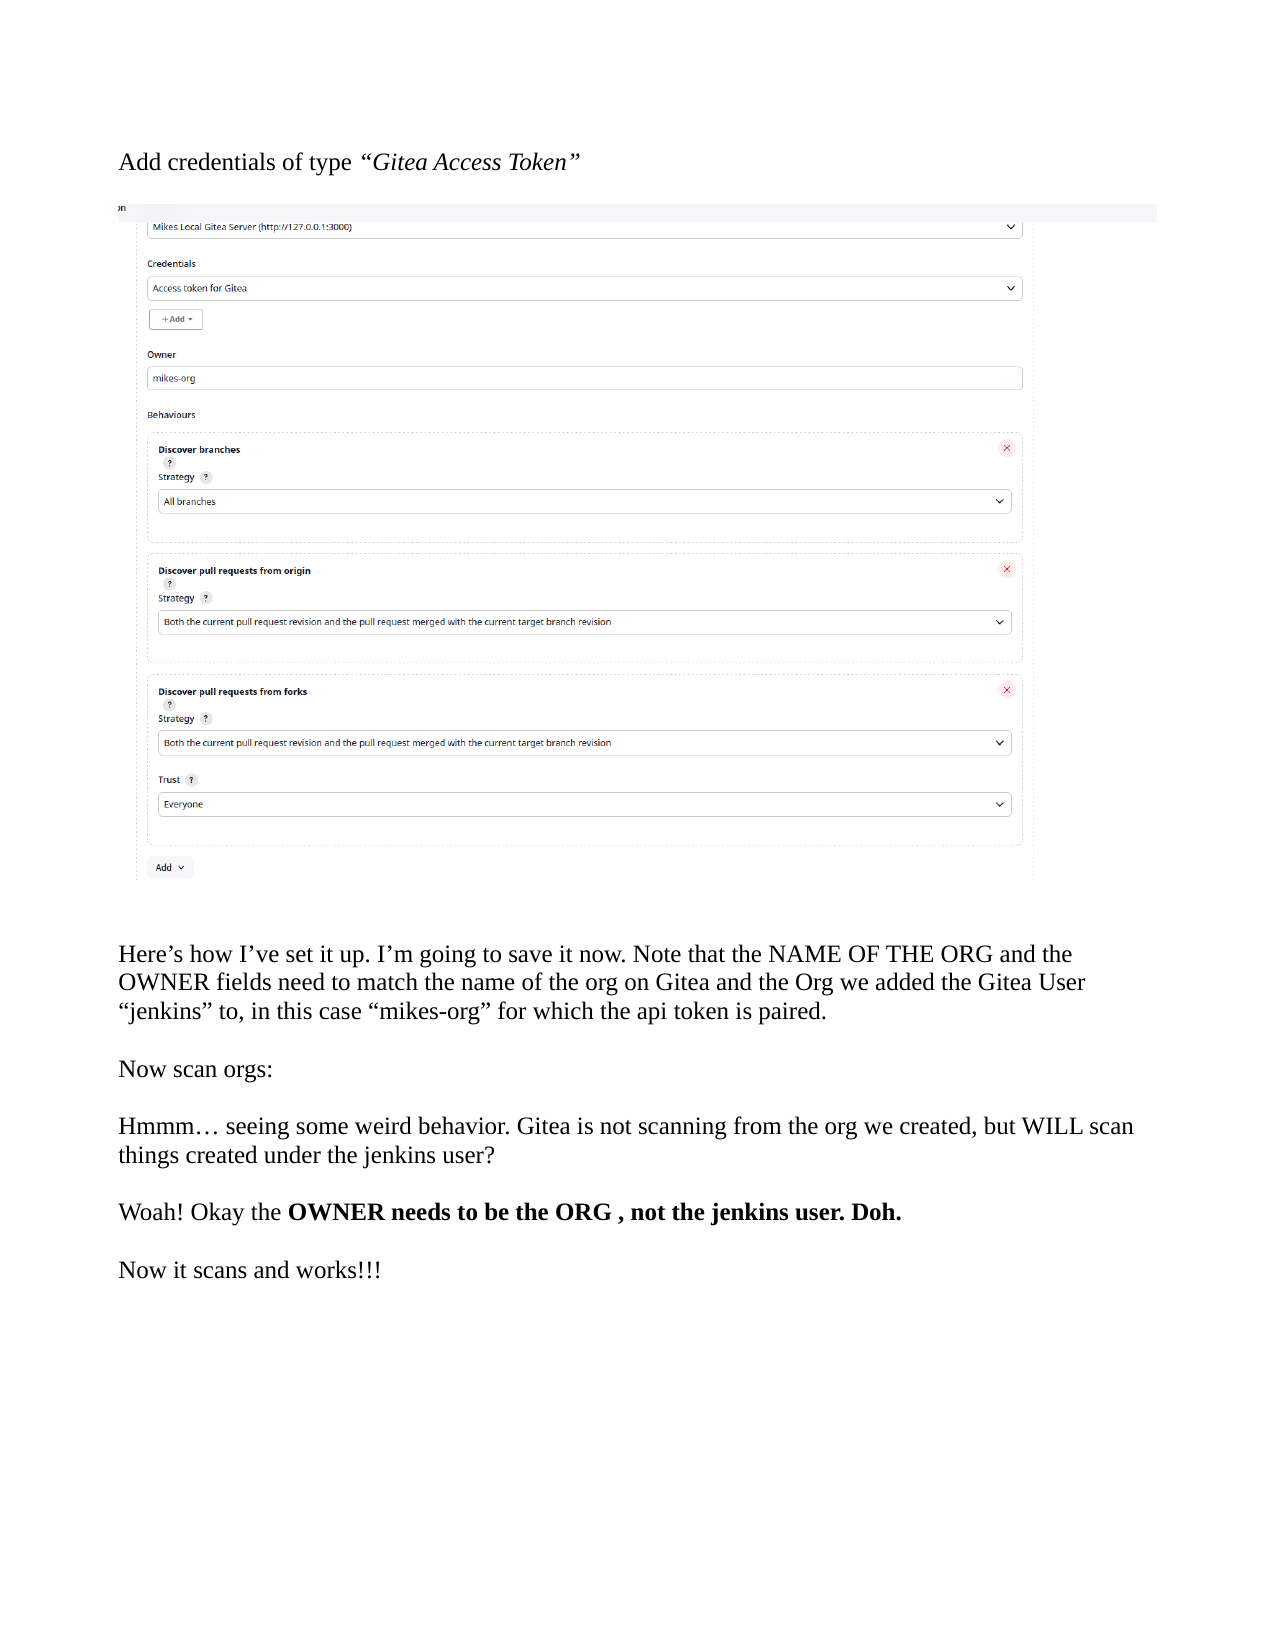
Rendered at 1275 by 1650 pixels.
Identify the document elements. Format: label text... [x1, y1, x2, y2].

text Woah! Okay the OWNER needs to be the ORG , not the jenkins user. Doh. [118, 1197, 1157, 1226]
text Here’s how I’ve set it up. I’m going to save it now. Note that the NAME OF THE ORG and the OWNER fields need to match the name of the org on Gitea and the Org we added the Gitea User “jenkins” to, in this case “mikes-org” for which the api token is paired. [118, 939, 1157, 1025]
text Add credentials of type “Gitea Access Token” [118, 147, 1157, 176]
picture [118, 204, 1157, 882]
text Now it scans and works!!! [118, 1255, 1157, 1284]
text Now scan orgs: [118, 1054, 1157, 1082]
text Hmmm… seeing some weird behavior. Gitea is not scanning from the org we created, but WILL scan things created under the jenkins user? [118, 1111, 1157, 1169]
